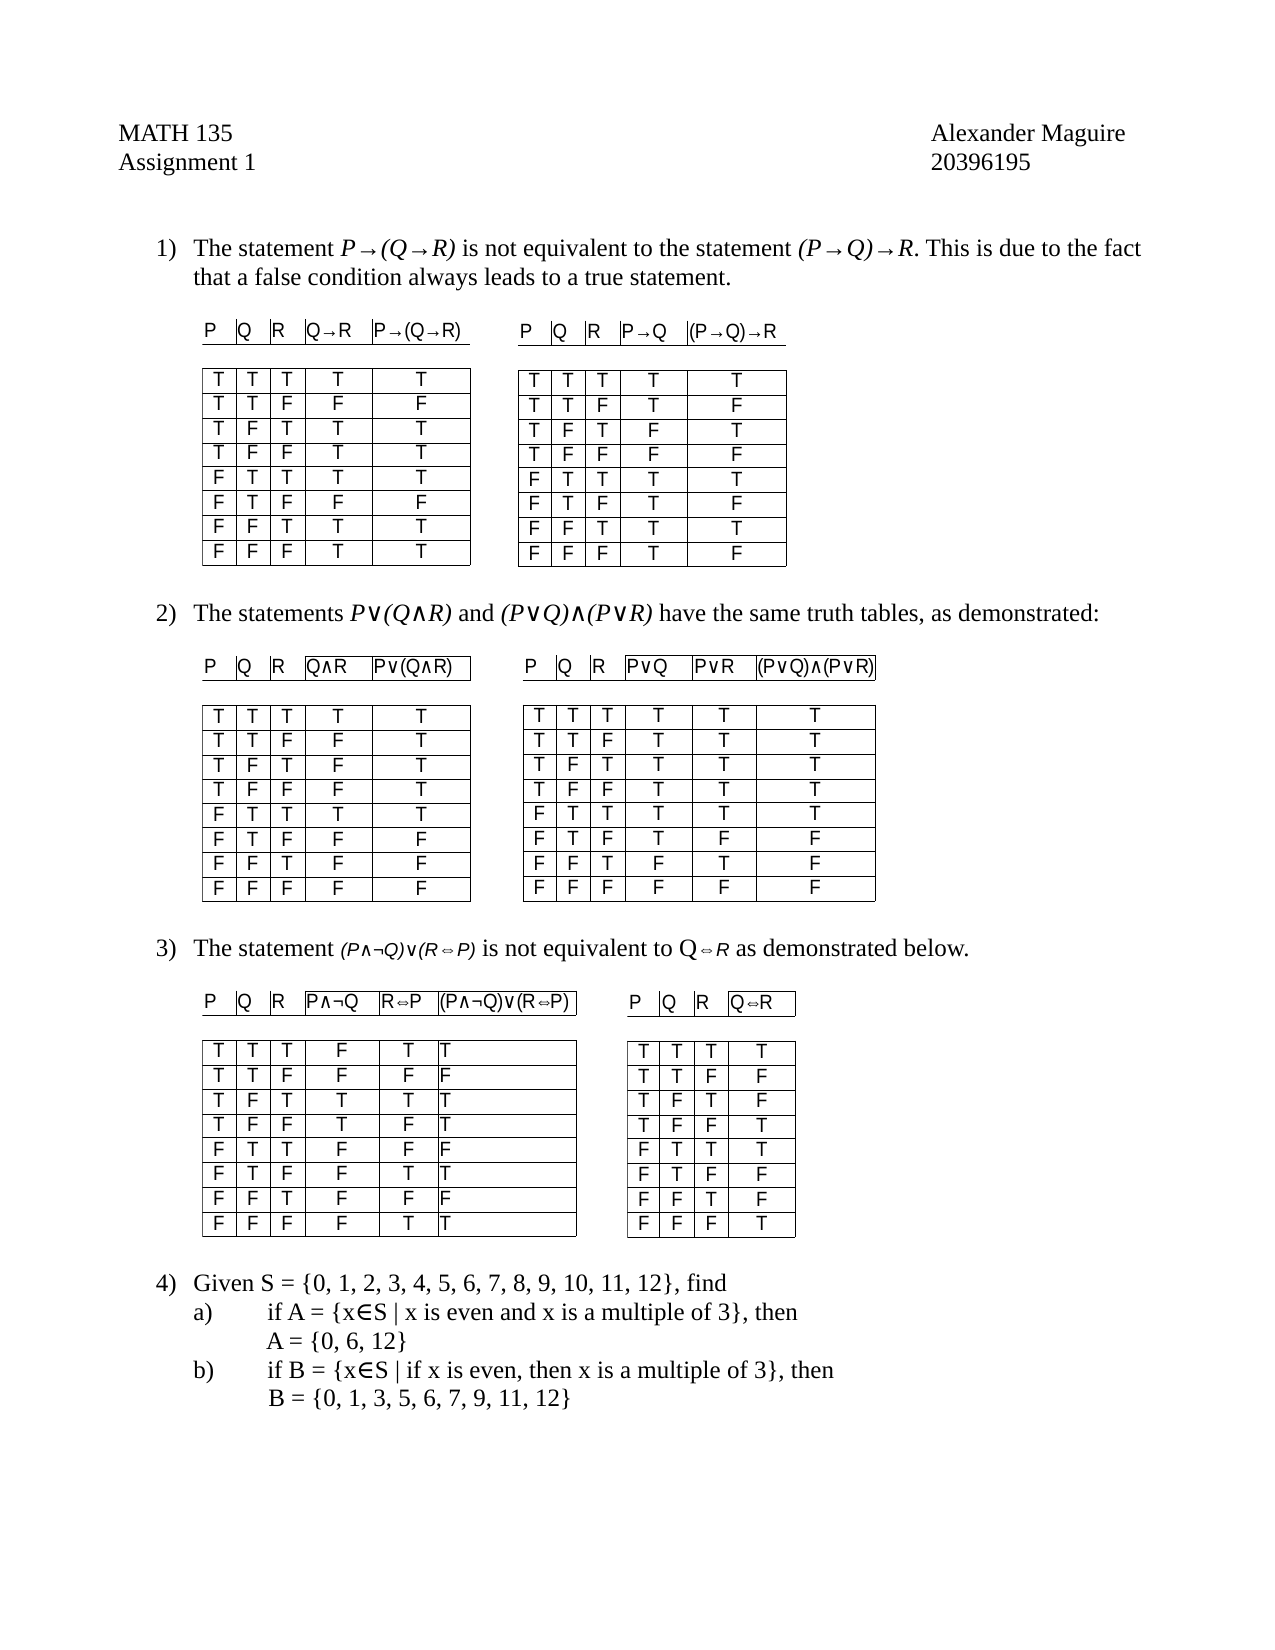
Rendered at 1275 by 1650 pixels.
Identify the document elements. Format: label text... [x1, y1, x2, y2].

text A = {0, 6, 12} [118, 1326, 1157, 1355]
list a) if A = {x∈S | x is even and x is a multiple of 3}, then [156, 1297, 1157, 1326]
list B = {0, 1, 3, 5, 6, 7, 9, 11, 12} [231, 1383, 1157, 1412]
list The statements P∨(Q∧R) and (P∨Q)∧(P∨R) have the same truth tables, as demonstrated: [156, 598, 1157, 627]
text Assignment 1 20396195 [118, 147, 1157, 176]
text MATH 135 Alexander Maguire [118, 118, 1157, 147]
list b) if B = {x∈S | if x is even, then x is a multiple of 3}, then [156, 1355, 1157, 1383]
list The statement P→(Q→R) is not equivalent to the statement (P→Q)→R. This is due to the fact that a false condition always leads to a true statement. [156, 233, 1157, 291]
list Given S = {0, 1, 2, 3, 4, 5, 6, 7, 8, 9, 10, 11, 12}, find [156, 1268, 1157, 1297]
list The statement (P∧¬Q)∨(R⇔P) is not equivalent to Q⇔R as demonstrated below. [156, 933, 1157, 962]
